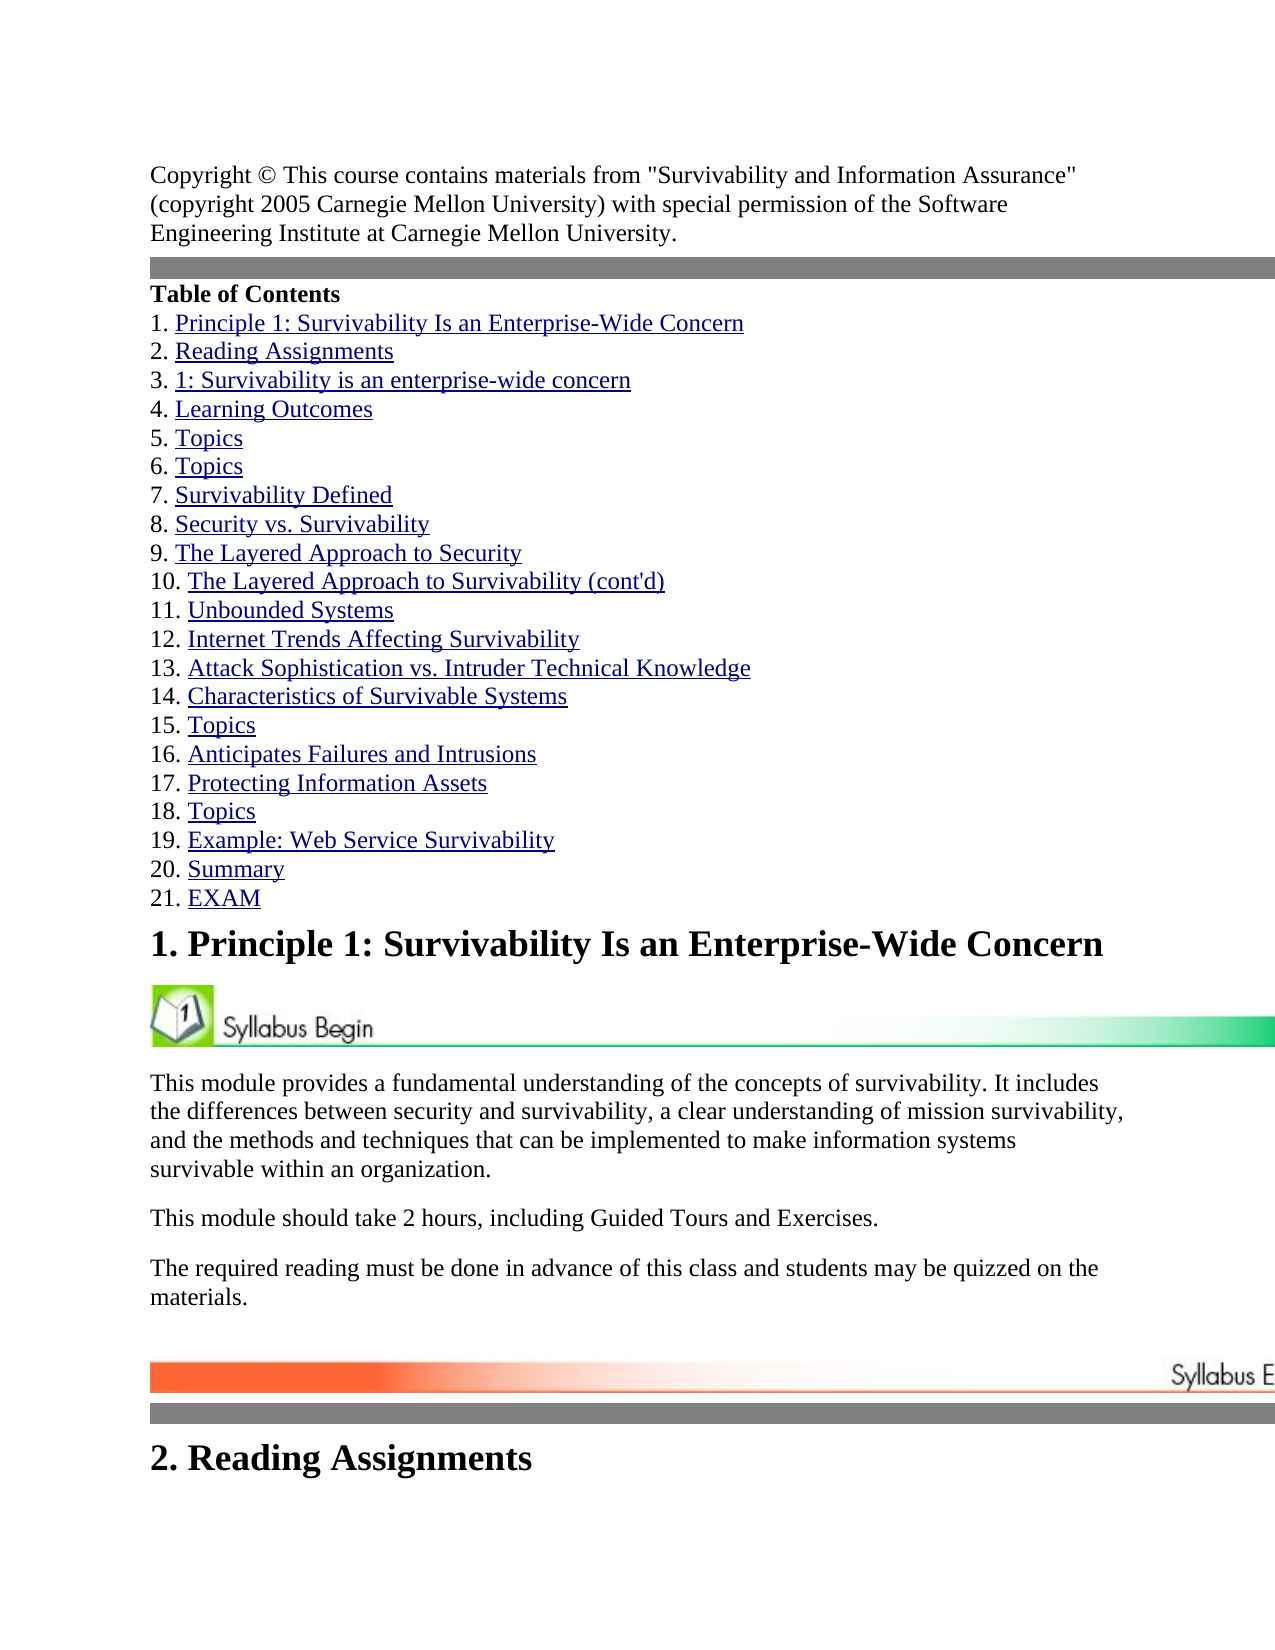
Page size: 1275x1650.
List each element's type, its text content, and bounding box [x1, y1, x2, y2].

text Copyright © This course contains materials from "Survivability and Information Assurance" (copyright 2005 Carnegie Mellon University) with special permission of the Software Engineering Institute at Carnegie Mellon University. [150, 160, 1125, 247]
text 6. Topics [150, 451, 1125, 480]
text 21. EXAM [150, 883, 1125, 911]
text 18. Topics [150, 796, 1125, 825]
text 9. The Layered Approach to Security [150, 538, 1125, 566]
text 10. The Layered Approach to Survivability (cont'd) [150, 566, 1125, 595]
subtitle 2. Reading Assignments [150, 1435, 1125, 1478]
text Table of Contents [150, 279, 1125, 308]
text 7. Survivability Defined [150, 480, 1125, 509]
text This module provides a fundamental understanding of the concepts of survivability. It includes the differences between security and survivability, a clear understanding of mission survivability, and the methods and techniques that can be implemented to make information systems survivable within an organization. [150, 1068, 1125, 1183]
text 4. Learning Outcomes [150, 394, 1125, 423]
text The required reading must be done in advance of this class and students may be quizzed on the materials. [150, 1253, 1125, 1311]
text 17. Protecting Information Assets [150, 768, 1125, 796]
text This module should take 2 hours, including Guided Tours and Exercises. [150, 1203, 1125, 1232]
text 12. Internet Trends Affecting Survivability [150, 624, 1125, 653]
text 3. 1: Survivability is an enterprise-wide concern [150, 365, 1125, 394]
text 20. Summary [150, 854, 1125, 883]
text 14. Characteristics of Survivable Systems [150, 681, 1125, 710]
text 16. Anticipates Failures and Intrusions [150, 739, 1125, 768]
text 19. Example: Web Service Survivability [150, 825, 1125, 854]
subtitle 1. Principle 1: Survivability Is an Enterprise-Wide Concern [150, 922, 1125, 965]
text 1. Principle 1: Survivability Is an Enterprise-Wide Concern [150, 308, 1125, 336]
text 8. Security vs. Survivability [150, 509, 1125, 538]
text 2. Reading Assignments [150, 336, 1125, 365]
text 13. Attack Sophistication vs. Intruder Technical Knowledge [150, 653, 1125, 681]
text 11. Unbounded Systems [150, 595, 1125, 624]
text 15. Topics [150, 710, 1125, 739]
text 5. Topics [150, 423, 1125, 451]
